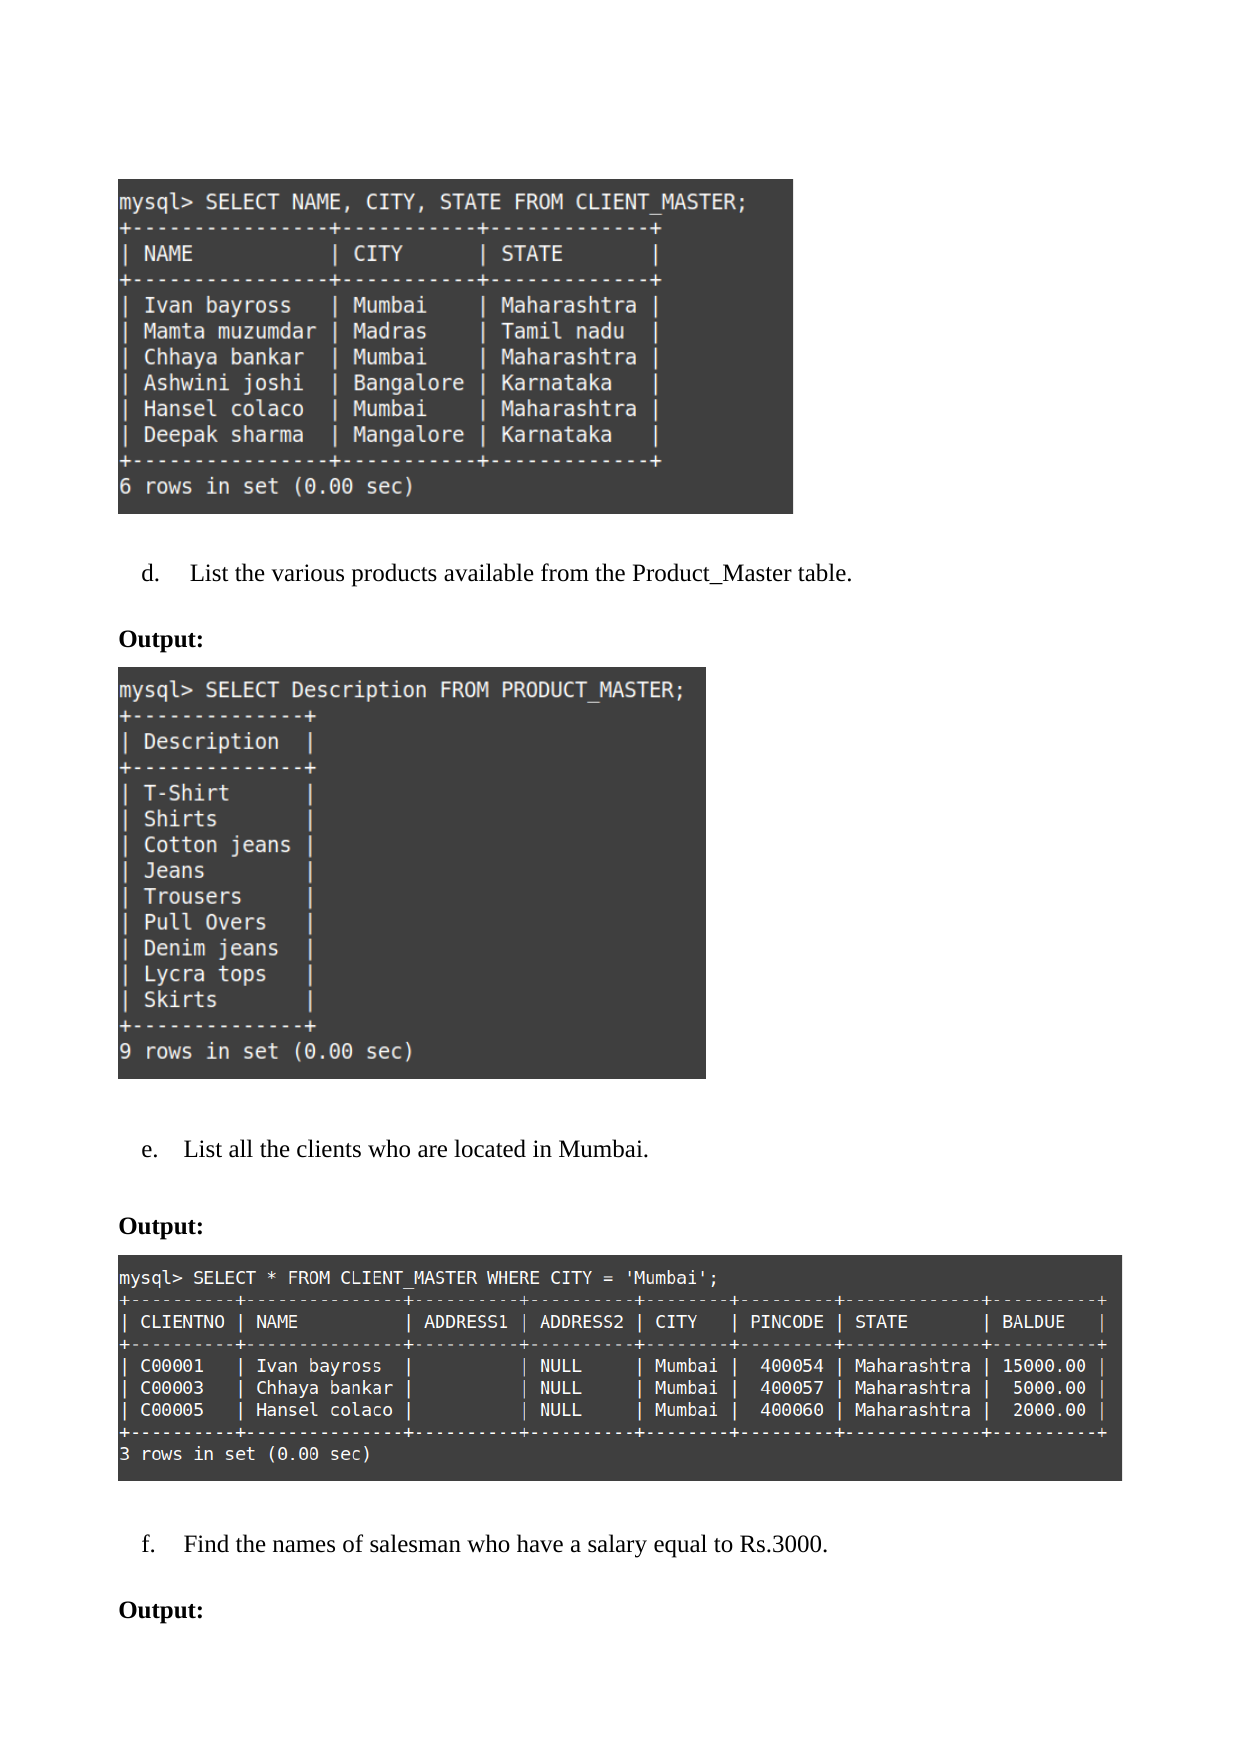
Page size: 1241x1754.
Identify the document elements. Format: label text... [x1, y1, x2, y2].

list Find the names of salesman who have a salary equal to Rs.3000. [141, 1529, 1122, 1557]
text Output: [118, 1595, 1122, 1623]
picture [118, 667, 706, 1079]
picture [118, 179, 794, 514]
text Output: [118, 624, 1122, 652]
text Output: [118, 1211, 1122, 1240]
list List all the clients who are located in Mumbai. [141, 1134, 1122, 1162]
list List the various products available from the Product_Master table. [141, 558, 1122, 586]
picture [118, 1255, 1123, 1481]
